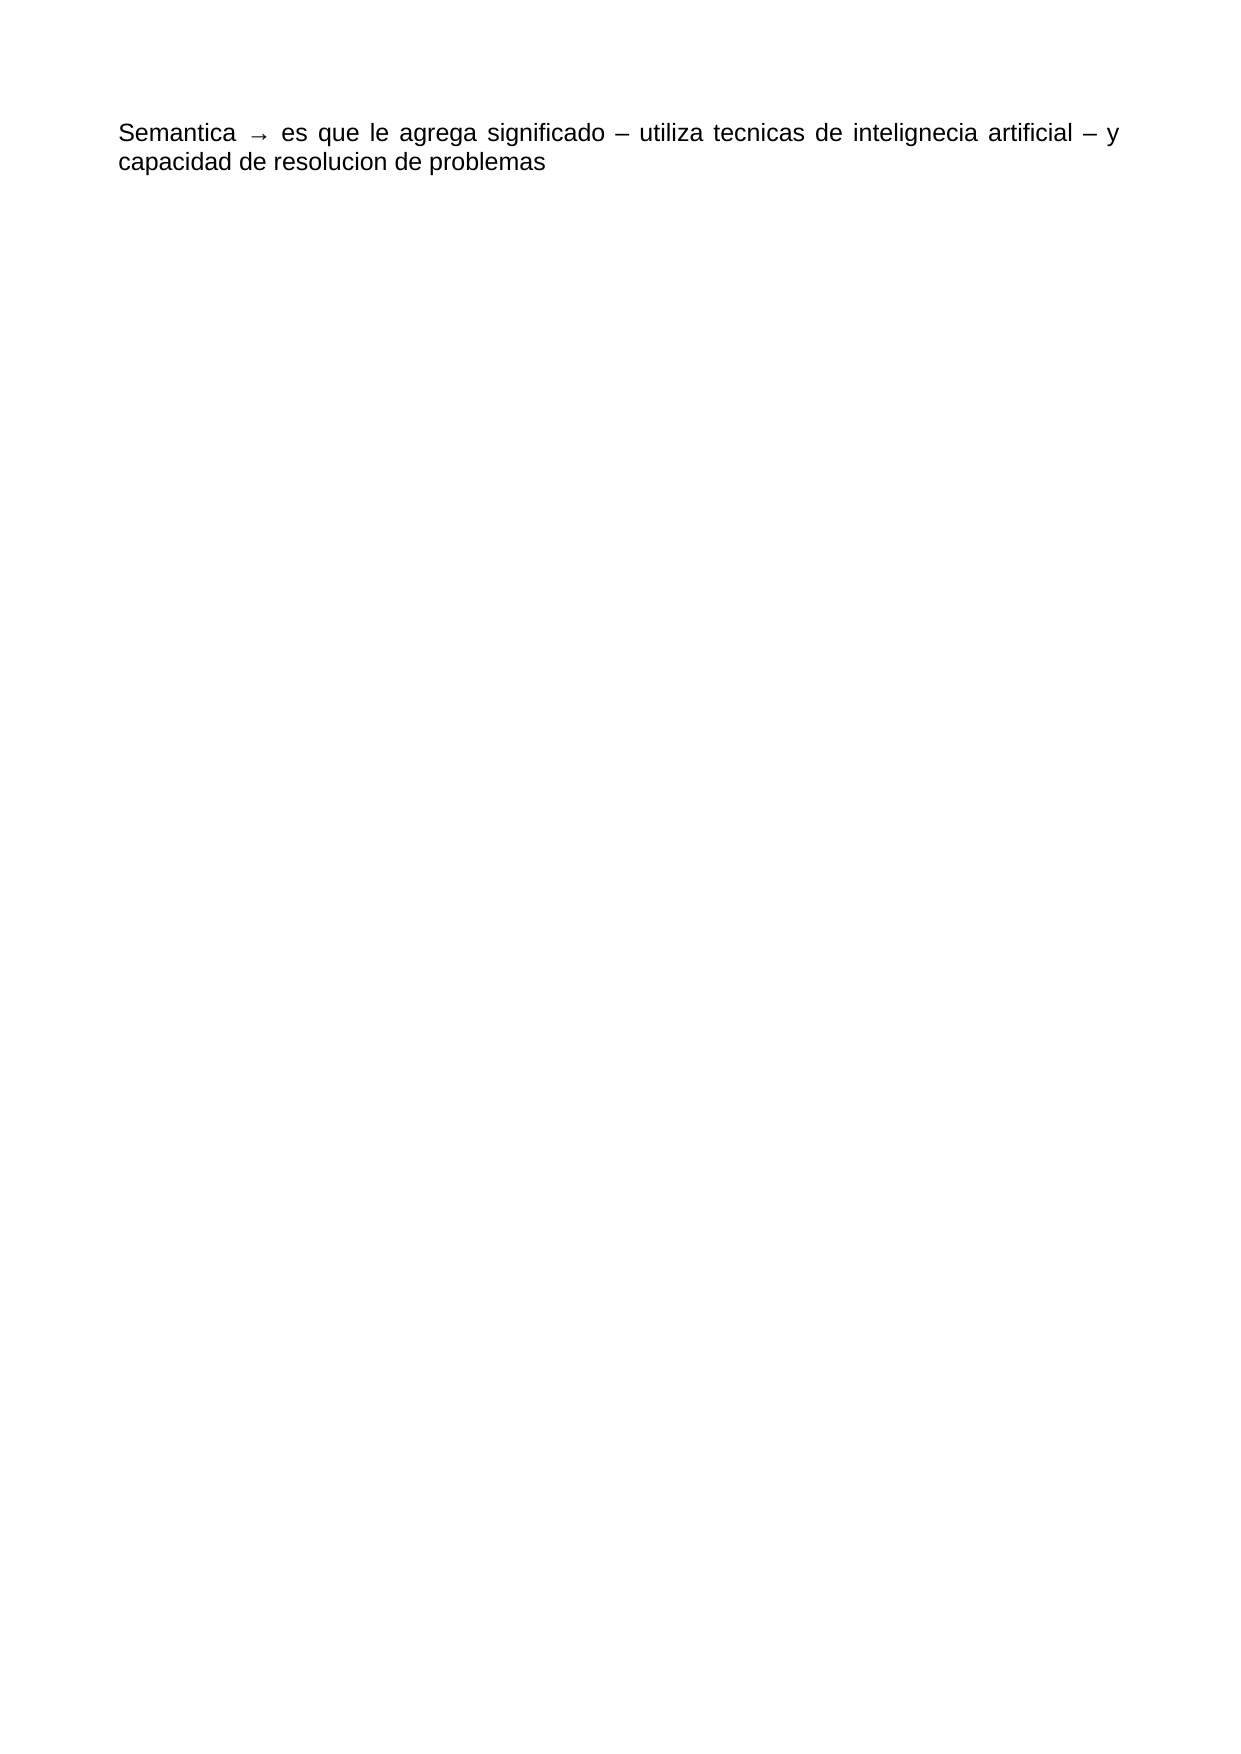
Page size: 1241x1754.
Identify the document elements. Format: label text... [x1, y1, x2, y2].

text Semantica → es que le agrega significado – utiliza tecnicas de intelignecia artificial – y capacidad de resolucion de problemas [118, 118, 1122, 176]
